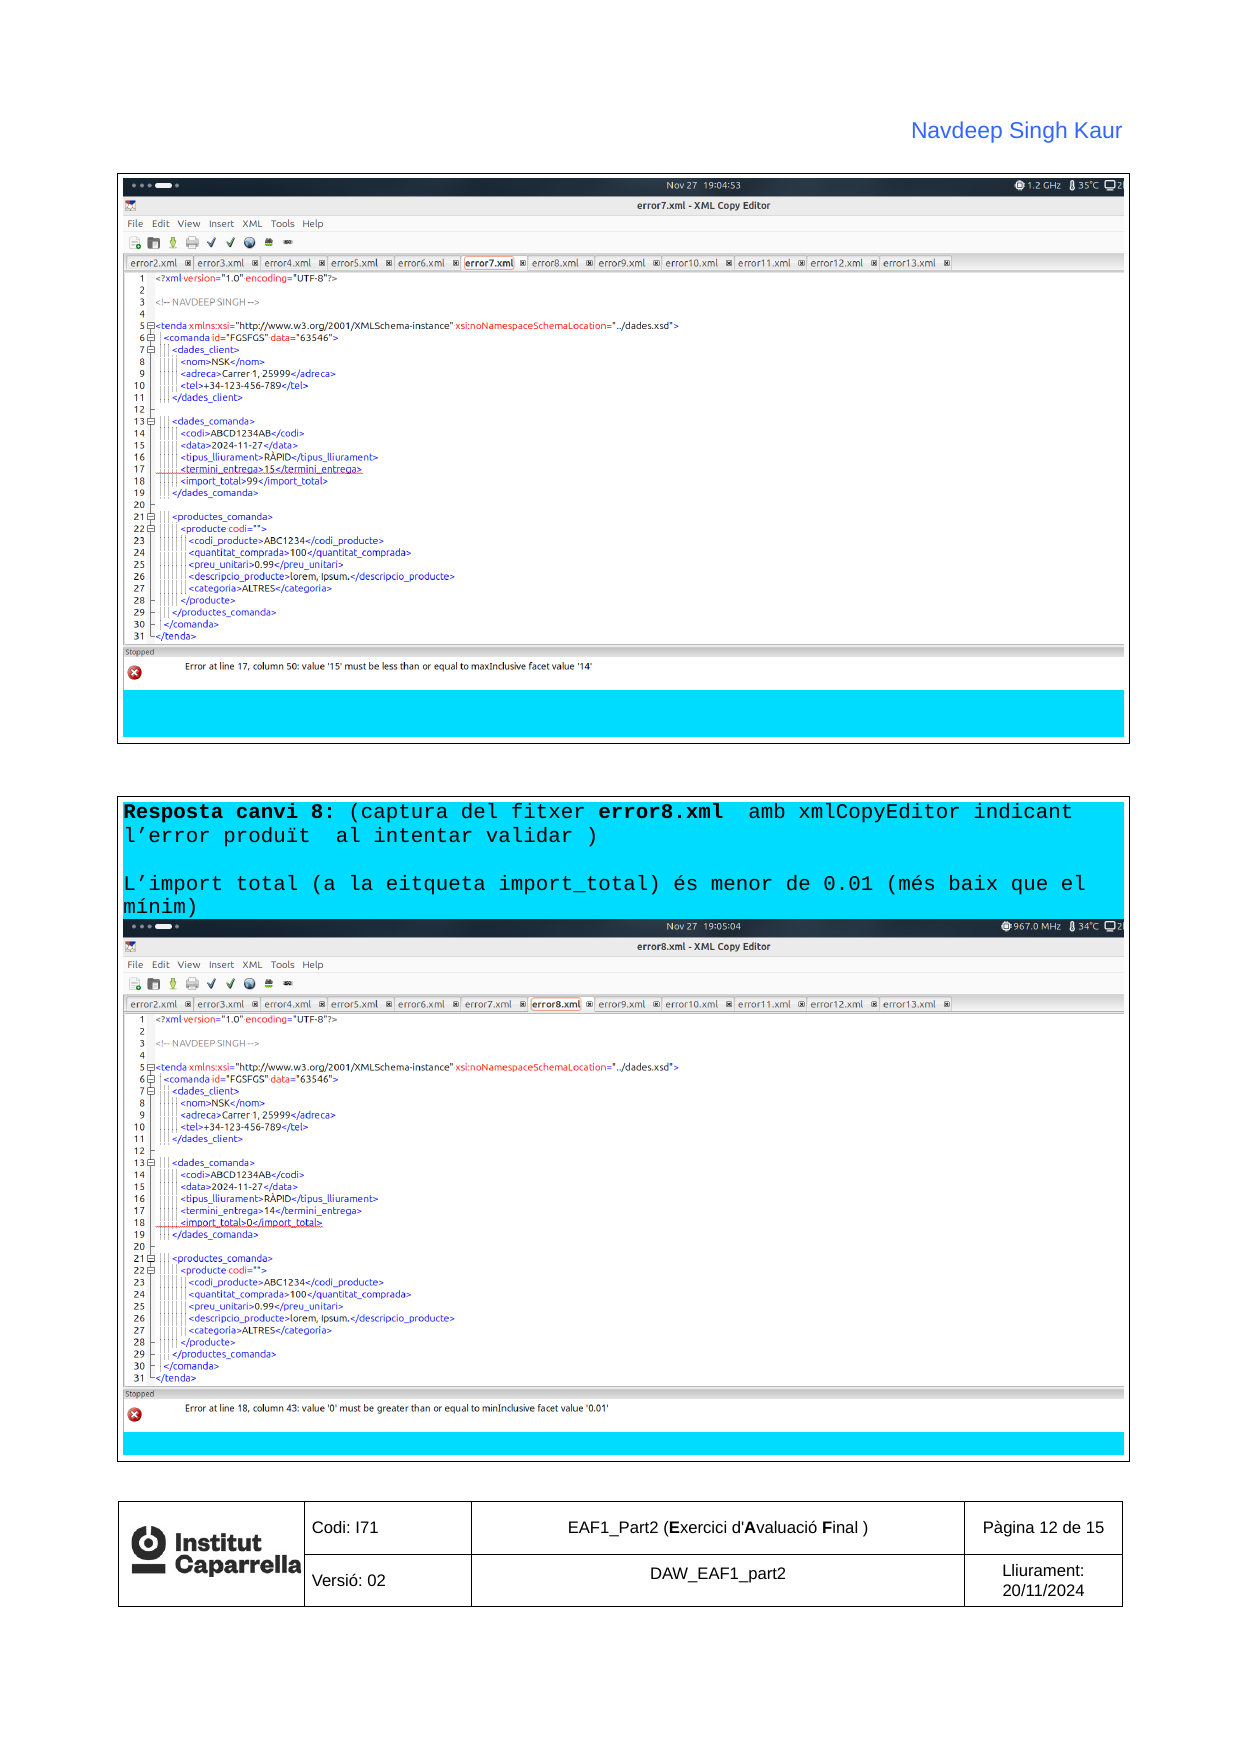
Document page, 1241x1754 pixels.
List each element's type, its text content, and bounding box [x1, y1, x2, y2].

picture [131, 1526, 302, 1577]
picture [123, 178, 1124, 690]
table_header Resposta canvi 8: (captura del fitxer error8.xml amb xmlCopyEditor indicant l’error produït al intentar validar ) L’import total (a la eitqueta import_total) és menor de 0.01 (més baix que el mínim) [118, 797, 1129, 1461]
picture [123, 919, 1124, 1432]
table_header [118, 174, 1129, 743]
